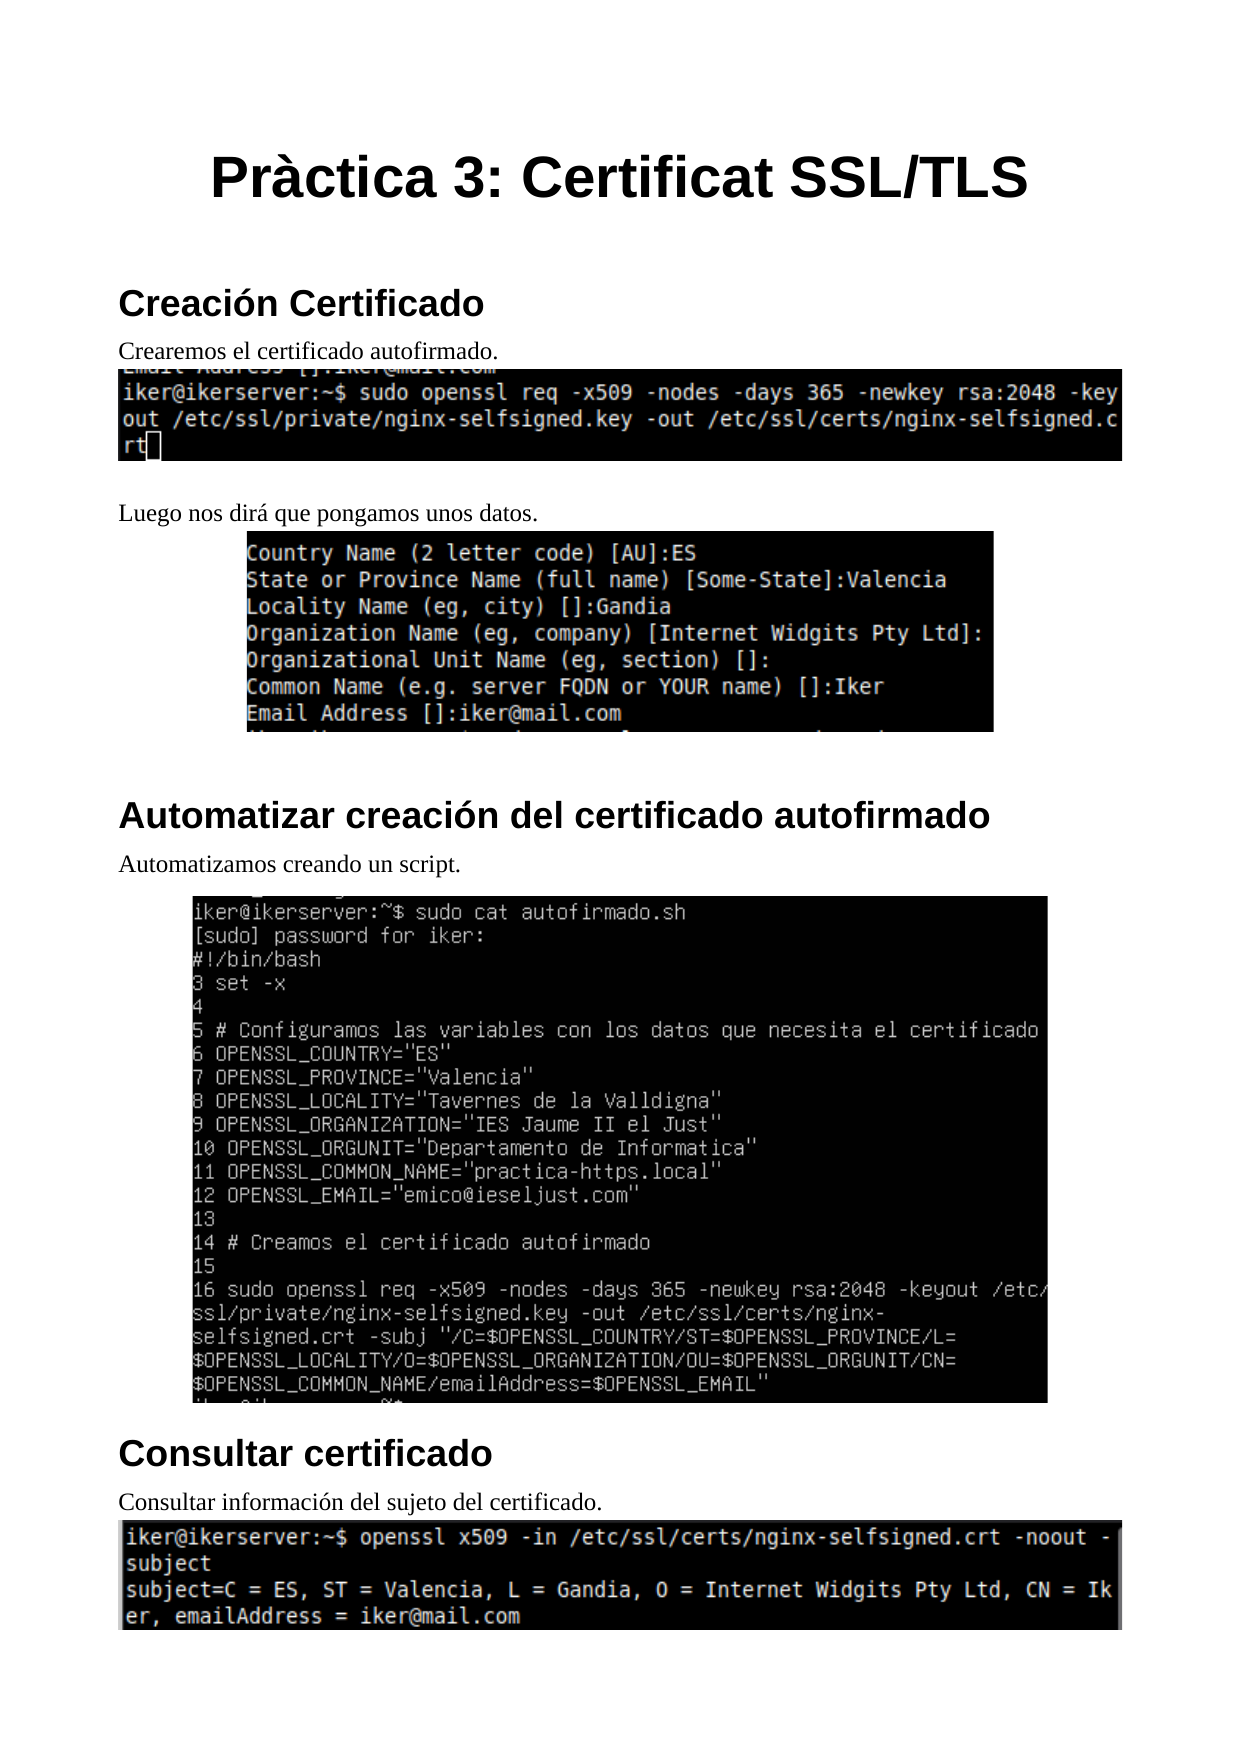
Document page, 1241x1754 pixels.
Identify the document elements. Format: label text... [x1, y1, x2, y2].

subtitle Creación Certificado [118, 281, 1122, 324]
picture [118, 369, 1123, 461]
text Crearemos el certificado autofirmado. [118, 336, 1122, 365]
text Automatizamos creando un script. [118, 849, 1122, 878]
text Luego nos dirá que pongamos unos datos. [118, 498, 1122, 527]
text Consultar información del sujeto del certificado. [118, 1487, 1122, 1516]
subtitle Consultar certificado [118, 1432, 1122, 1475]
picture [246, 531, 994, 732]
subtitle Automatizar creación del certificado autofirmado [118, 793, 1122, 837]
picture [118, 1520, 1123, 1630]
title Pràctica 3: Certificat SSL/TLS [118, 143, 1122, 210]
picture [192, 896, 1048, 1403]
